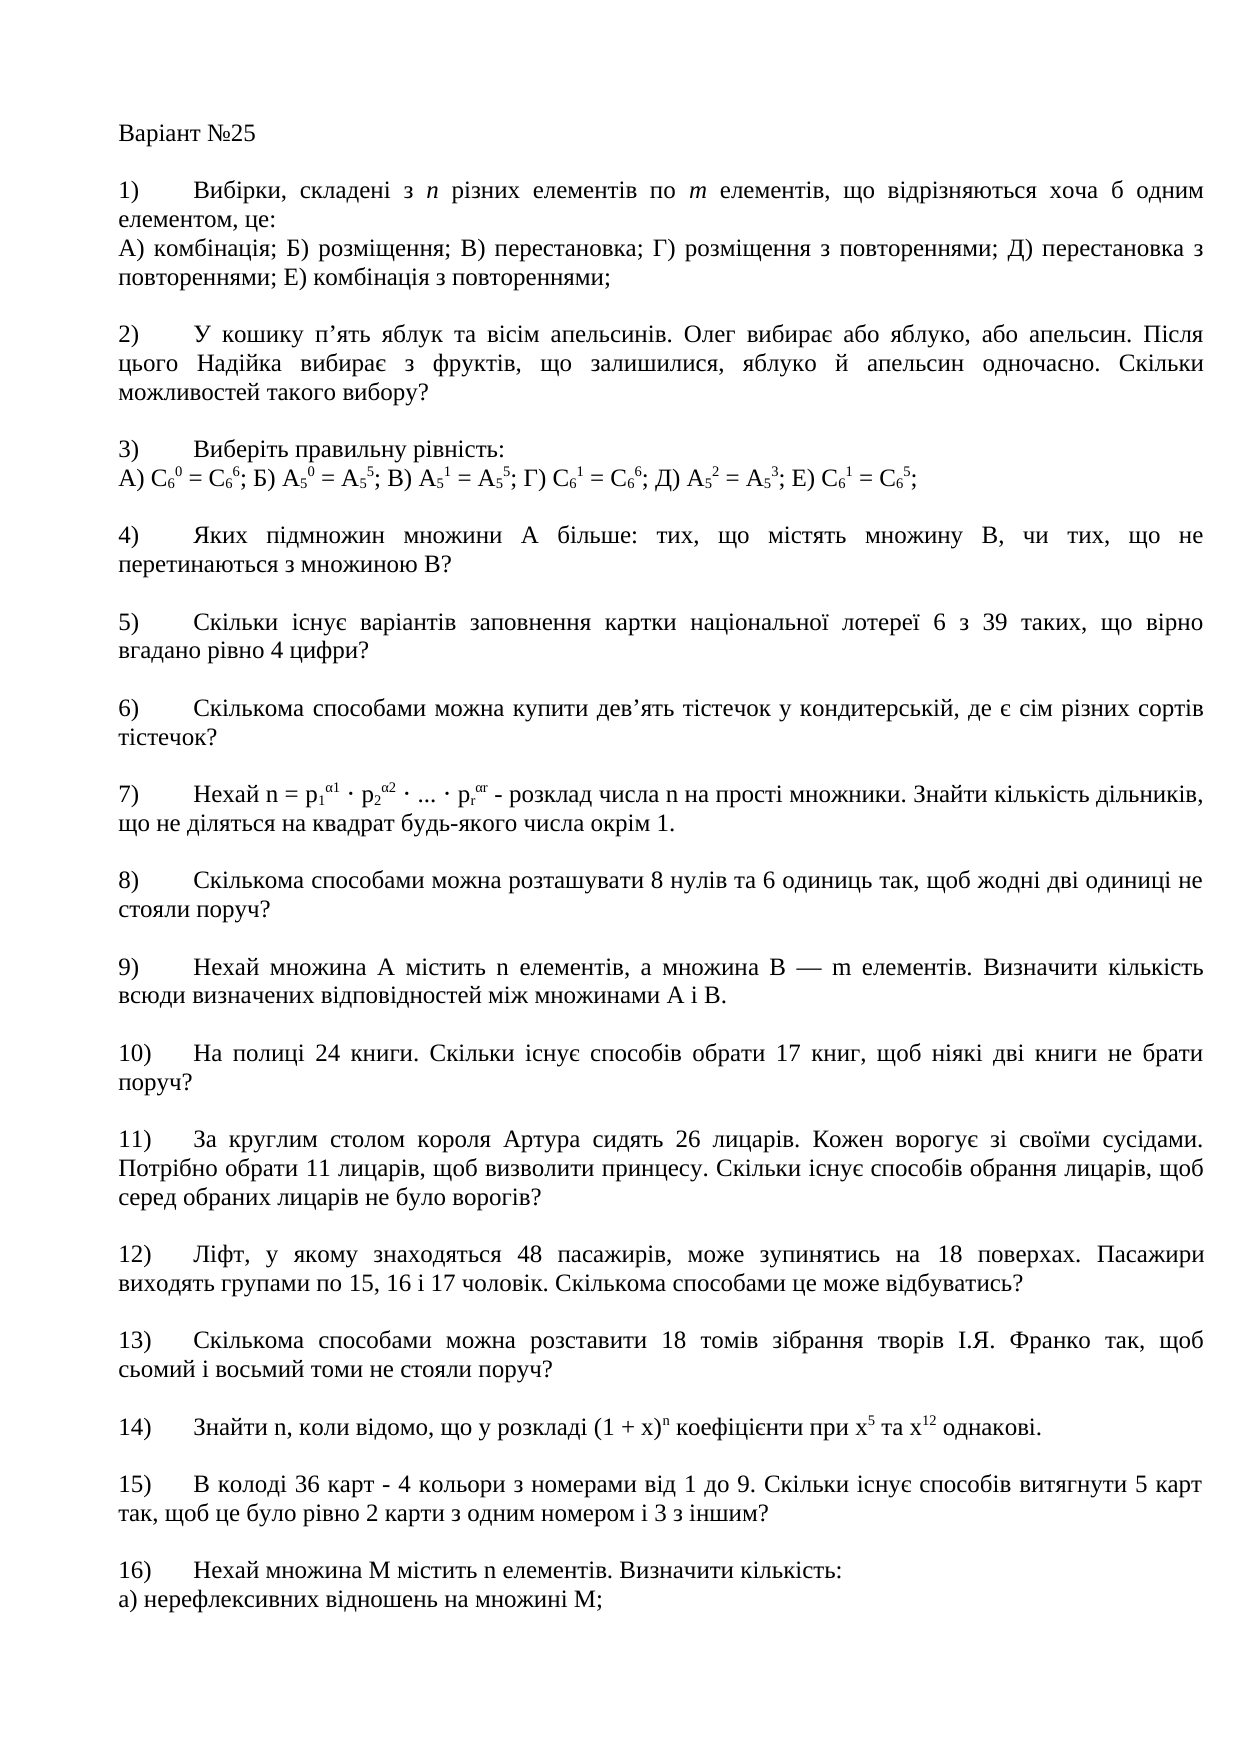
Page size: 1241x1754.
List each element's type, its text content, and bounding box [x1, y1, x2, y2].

list Скількома способами можна купити дев’ять тістечок у кондитерській, де є сім різних сортів тістечок? [118, 693, 1205, 751]
list На полиці 24 книги. Скільки існує способів обрати 17 книг, щоб ніякі дві книги не брати поруч? [118, 1038, 1205, 1096]
list Ліфт, у якому знаходяться 48 пасажирів, може зупинятись на 18 поверхах. Пасажири виходять групами по 15, 16 і 17 чоловік. Скількома способами це може відбуватись? [118, 1239, 1205, 1297]
list Нехай n = p1α1 ⋅ p2α2 ⋅ ... ⋅ prαr - розклад числа n на прості множники. Знайти кількість дільників, що не діляться на квадрат будь-якого числа окрім 1. [118, 779, 1205, 837]
list А) С60 = С66; Б) А50 = А55; В) А51 = А55; Г) С61 = С66; Д) А52 = А53; Е) С61 = С65; [118, 463, 1205, 492]
list У кошику п’ять яблук та вісім апельсинів. Олег вибирає або яблуко, або апельсин. Після цього Надійка вибирає з фруктів, що залишилися, яблуко й апельсин одночасно. Скільки можливостей такого вибору? [118, 319, 1205, 406]
list Скількома способами можна розставити 18 томів зібрання творів І.Я. Франко так, щоб сьомий і восьмий томи не стояли поруч? [118, 1326, 1205, 1383]
list Яких підмножин множини А більше: тих, що містять множину В, чи тих, що не перетинаються з множиною В? [118, 521, 1205, 578]
text Варіант №25 [118, 118, 1205, 147]
list Знайти n, коли відомо, що у розкладі (1 + х)n коефіцієнти при х5 та х12 однакові. [118, 1412, 1205, 1441]
list Нехай множина М містить n елементів. Визначити кількість: [118, 1556, 1205, 1584]
list а) нерефлексивних відношень на множині М; [118, 1584, 1205, 1613]
list Виберіть правильну рівність: [118, 434, 1205, 463]
list Вибірки, складені з n різних елементів по m елементів, що відрізняються хоча б одним елементом, це: [118, 176, 1205, 233]
list Скількома способами можна розташувати 8 нулів та 6 одиниць так, щоб жодні дві одиниці не стояли поруч? [118, 866, 1205, 923]
list А) комбінація; Б) розміщення; В) перестановка; Г) розміщення з повтореннями; Д) перестановка з повтореннями; Е) комбінація з повтореннями; [118, 233, 1205, 291]
list За круглим столом короля Артура сидять 26 лицарів. Кожен ворогує зі своїми сусідами. Потрібно обрати 11 лицарів, щоб визволити принцесу. Скільки існує способів обрання лицарів, щоб серед обраних лицарів не було ворогів? [118, 1124, 1205, 1211]
list Скільки існує варіантів заповнення картки національної лотереї 6 з 39 таких, що вірно вгадано рівно 4 цифри? [118, 607, 1205, 664]
list Нехай множина А містить n елементів, а множина В — m елементів. Визначити кількість всюди визначених відповідностей між множинами А і В. [118, 952, 1205, 1009]
list В колоді 36 карт - 4 кольори з номерами від 1 до 9. Скільки існує способів витягнути 5 карт так, щоб це було рівно 2 карти з одним номером і 3 з іншим? [118, 1469, 1205, 1527]
